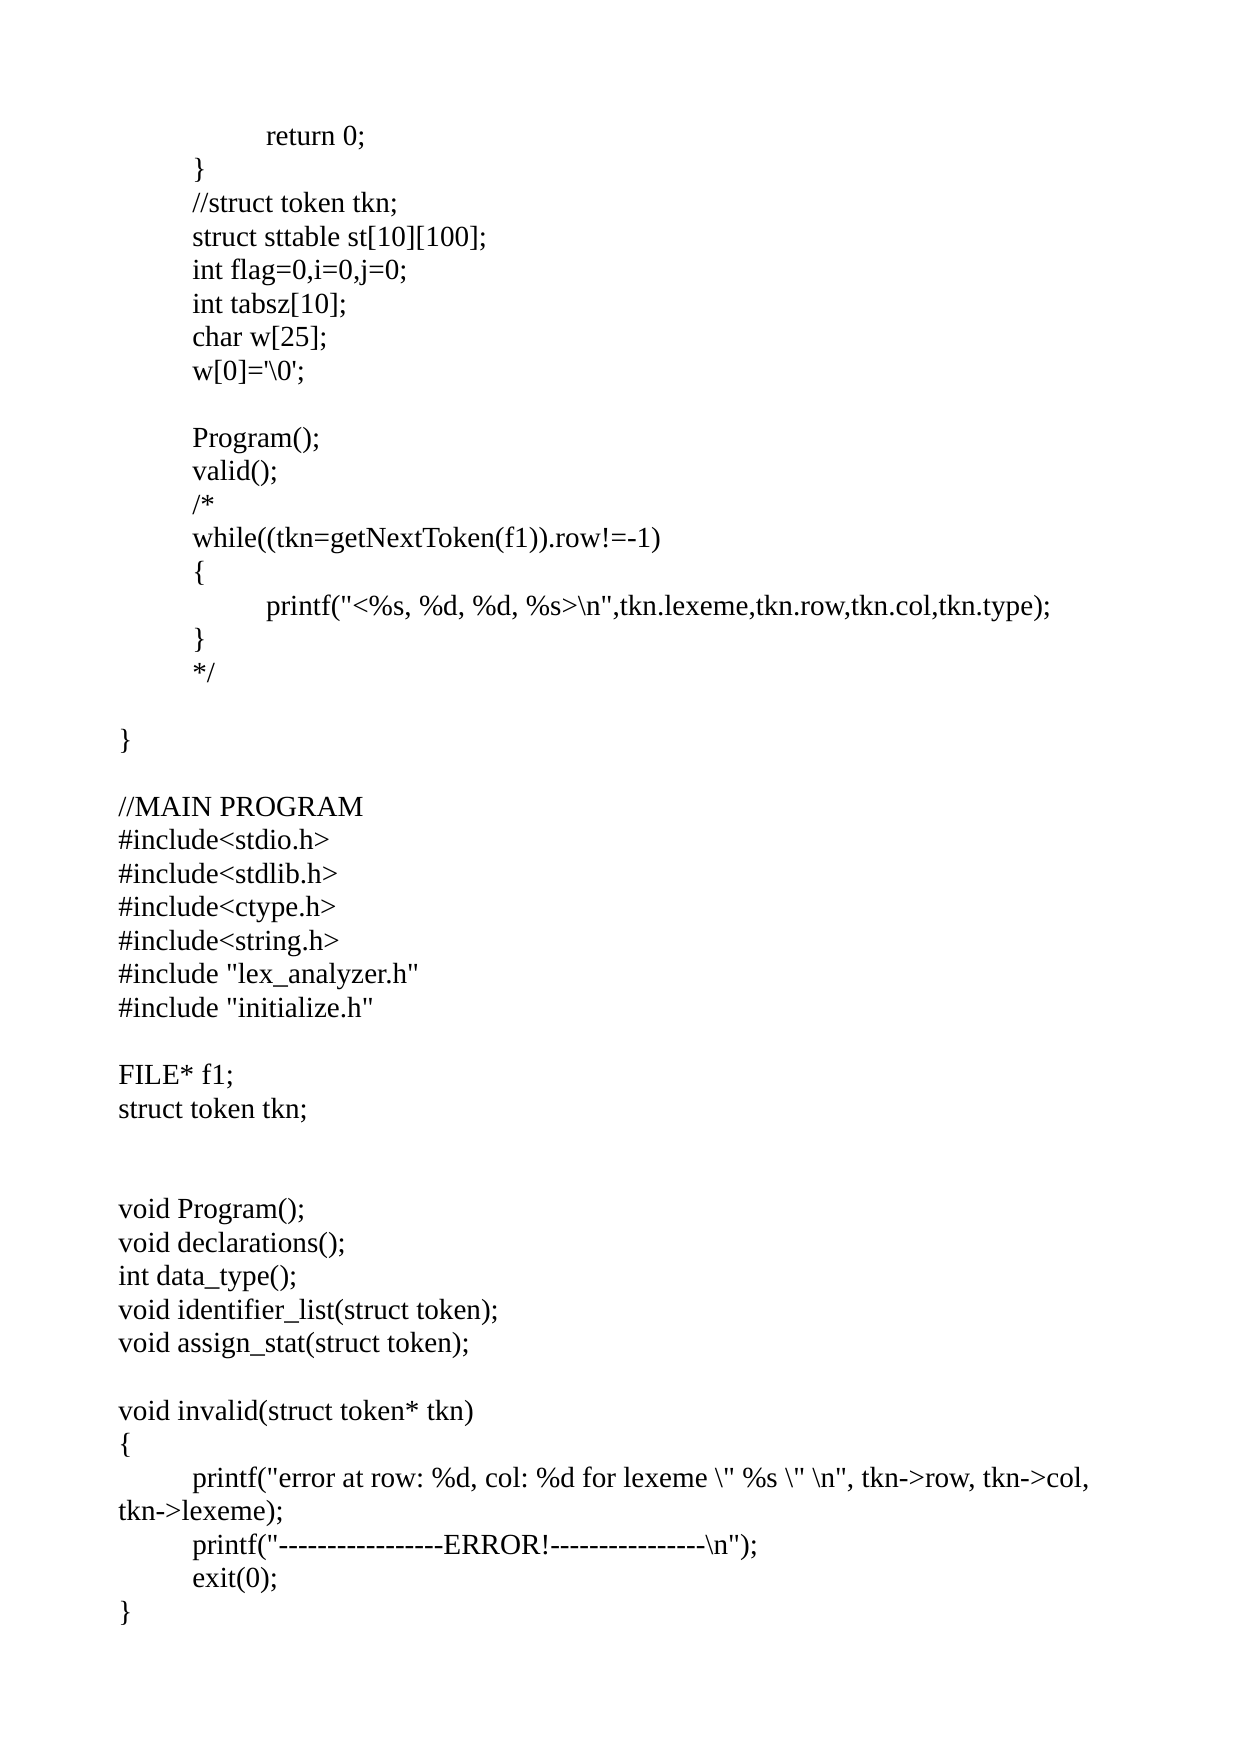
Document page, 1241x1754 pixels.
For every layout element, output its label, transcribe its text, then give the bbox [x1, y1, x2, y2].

text } [118, 152, 1122, 185]
text struct sttable st[10][100]; [118, 219, 1122, 252]
text printf("error at row: %d, col: %d for lexeme \" %s \" \n", tkn->row, tkn->col, tkn->lexeme); [118, 1460, 1122, 1527]
text #include<stdlib.h> [118, 856, 1122, 889]
text valid(); [118, 453, 1122, 487]
text exit(0); [118, 1560, 1122, 1594]
text /* [118, 487, 1122, 521]
text } [118, 621, 1122, 655]
text */ [118, 655, 1122, 688]
text return 0; [118, 118, 1122, 152]
text #include<stdio.h> [118, 822, 1122, 856]
text int flag=0,i=0,j=0; [118, 252, 1122, 286]
text Program(); [118, 420, 1122, 453]
text #include "lex_analyzer.h" [118, 957, 1122, 990]
text //struct token tkn; [118, 185, 1122, 219]
text void invalid(struct token* tkn) [118, 1393, 1122, 1426]
text #include<ctype.h> [118, 889, 1122, 923]
text { [118, 1426, 1122, 1460]
text printf("-----------------ERROR!----------------\n"); [118, 1527, 1122, 1560]
text //MAIN PROGRAM [118, 789, 1122, 822]
text #include "initialize.h" [118, 990, 1122, 1024]
text #include<string.h> [118, 923, 1122, 957]
text while((tkn=getNextToken(f1)).row!=-1) [118, 521, 1122, 554]
text } [118, 722, 1122, 755]
text { [118, 554, 1122, 588]
text void identifier_list(struct token); [118, 1292, 1122, 1326]
text int tabsz[10]; [118, 286, 1122, 319]
text } [118, 1594, 1122, 1627]
text FILE* f1; [118, 1057, 1122, 1091]
text w[0]='\0'; [118, 353, 1122, 386]
text struct token tkn; [118, 1091, 1122, 1124]
text void Program(); [118, 1191, 1122, 1225]
text void declarations(); [118, 1225, 1122, 1258]
text int data_type(); [118, 1258, 1122, 1292]
text void assign_stat(struct token); [118, 1326, 1122, 1359]
text printf("<%s, %d, %d, %s>\n",tkn.lexeme,tkn.row,tkn.col,tkn.type); [118, 588, 1122, 621]
text char w[25]; [118, 319, 1122, 353]
